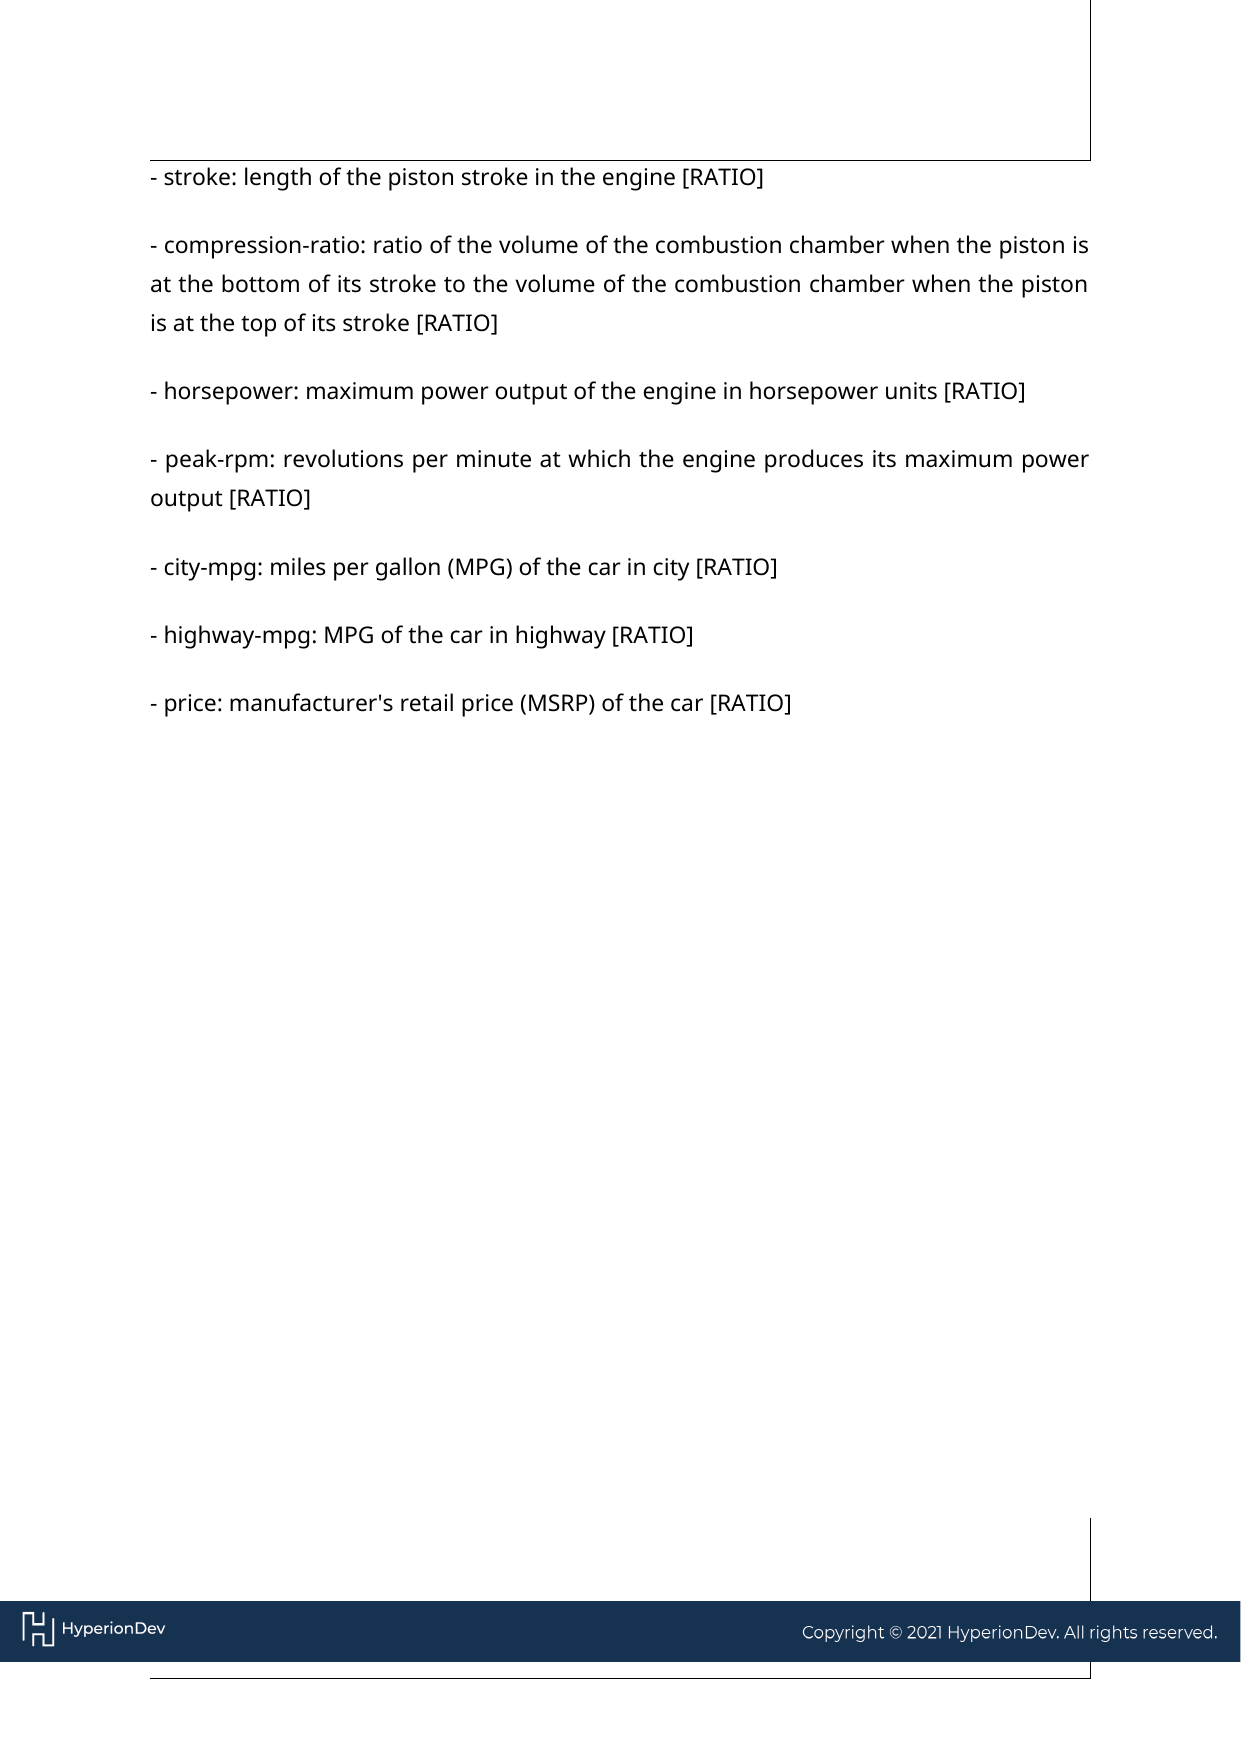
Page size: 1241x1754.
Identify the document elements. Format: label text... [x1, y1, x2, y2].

text - compression-ratio: ratio of the volume of the combustion chamber when the piston is at the bottom of its stroke to the volume of the combustion chamber when the piston is at the top of its stroke [RATIO] [150, 229, 1091, 338]
text - horsepower: maximum power output of the engine in horsepower units [RATIO] [150, 375, 1091, 406]
text - peak-rpm: revolutions per minute at which the engine produces its maximum power output [RATIO] [150, 443, 1091, 513]
text - city-mpg: miles per gallon (MPG) of the car in city [RATIO] [150, 551, 1091, 582]
text - price: manufacturer's retail price (MSRP) of the car [RATIO] [150, 687, 1091, 718]
text - stroke: length of the piston stroke in the engine [RATIO] [150, 160, 1091, 192]
text - highway-mpg: MPG of the car in highway [RATIO] [150, 619, 1091, 650]
